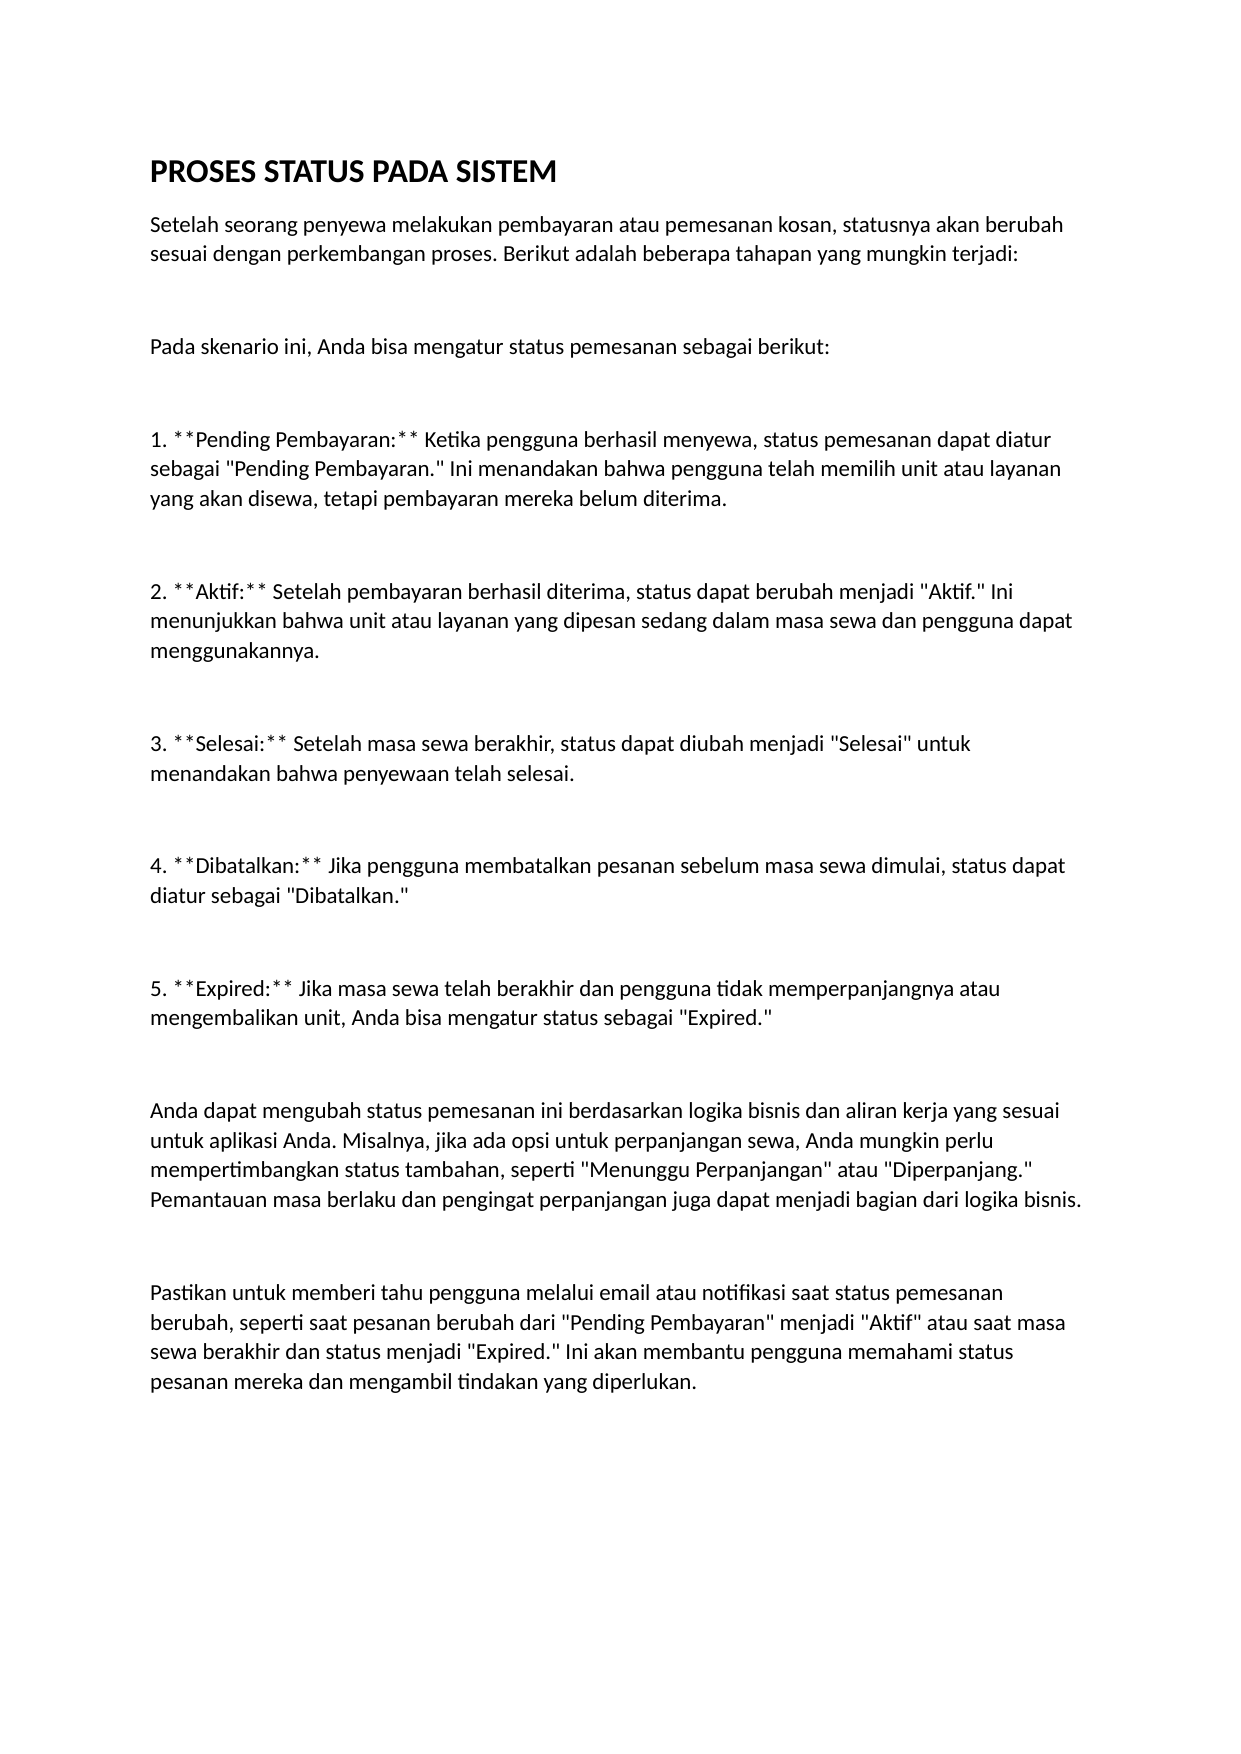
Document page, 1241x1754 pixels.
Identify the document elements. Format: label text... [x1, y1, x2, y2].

text 2. **Aktif:** Setelah pembayaran berhasil diterima, status dapat berubah menjadi "Aktif." Ini menunjukkan bahwa unit atau layanan yang dipesan sedang dalam masa sewa dan pengguna dapat menggunakannya. [150, 577, 1090, 664]
text 3. **Selesai:** Setelah masa sewa berakhir, status dapat diubah menjadi "Selesai" untuk menandakan bahwa penyewaan telah selesai. [150, 729, 1090, 787]
text PROSES STATUS PADA SISTEM [150, 150, 1090, 191]
text Pastikan untuk memberi tahu pengguna melalui email atau notifikasi saat status pemesanan berubah, seperti saat pesanan berubah dari "Pending Pembayaran" menjadi "Aktif" atau saat masa sewa berakhir dan status menjadi "Expired." Ini akan membantu pengguna memahami status pesanan mereka dan mengambil tindakan yang diperlukan. [150, 1278, 1090, 1395]
text 4. **Dibatalkan:** Jika pengguna membatalkan pesanan sebelum masa sewa dimulai, status dapat diatur sebagai "Dibatalkan." [150, 851, 1090, 909]
text Anda dapat mengubah status pemesanan ini berdasarkan logika bisnis dan aliran kerja yang sesuai untuk aplikasi Anda. Misalnya, jika ada opsi untuk perpanjangan sewa, Anda mungkin perlu mempertimbangkan status tambahan, seperti "Menunggu Perpanjangan" atau "Diperpanjang." Pemantauan masa berlaku dan pengingat perpanjangan juga dapat menjadi bagian dari logika bisnis. [150, 1096, 1090, 1213]
text Setelah seorang penyewa melakukan pembayaran atau pemesanan kosan, statusnya akan berubah sesuai dengan perkembangan proses. Berikut adalah beberapa tahapan yang mungkin terjadi: [150, 210, 1090, 267]
text 5. **Expired:** Jika masa sewa telah berakhir dan pengguna tidak memperpanjangnya atau mengembalikan unit, Anda bisa mengatur status sebagai "Expired." [150, 974, 1090, 1032]
text Pada skenario ini, Anda bisa mengatur status pemesanan sebagai berikut: [150, 332, 1090, 360]
text 1. **Pending Pembayaran:** Ketika pengguna berhasil menyewa, status pemesanan dapat diatur sebagai "Pending Pembayaran." Ini menandakan bahwa pengguna telah memilih unit atau layanan yang akan disewa, tetapi pembayaran mereka belum diterima. [150, 425, 1090, 512]
